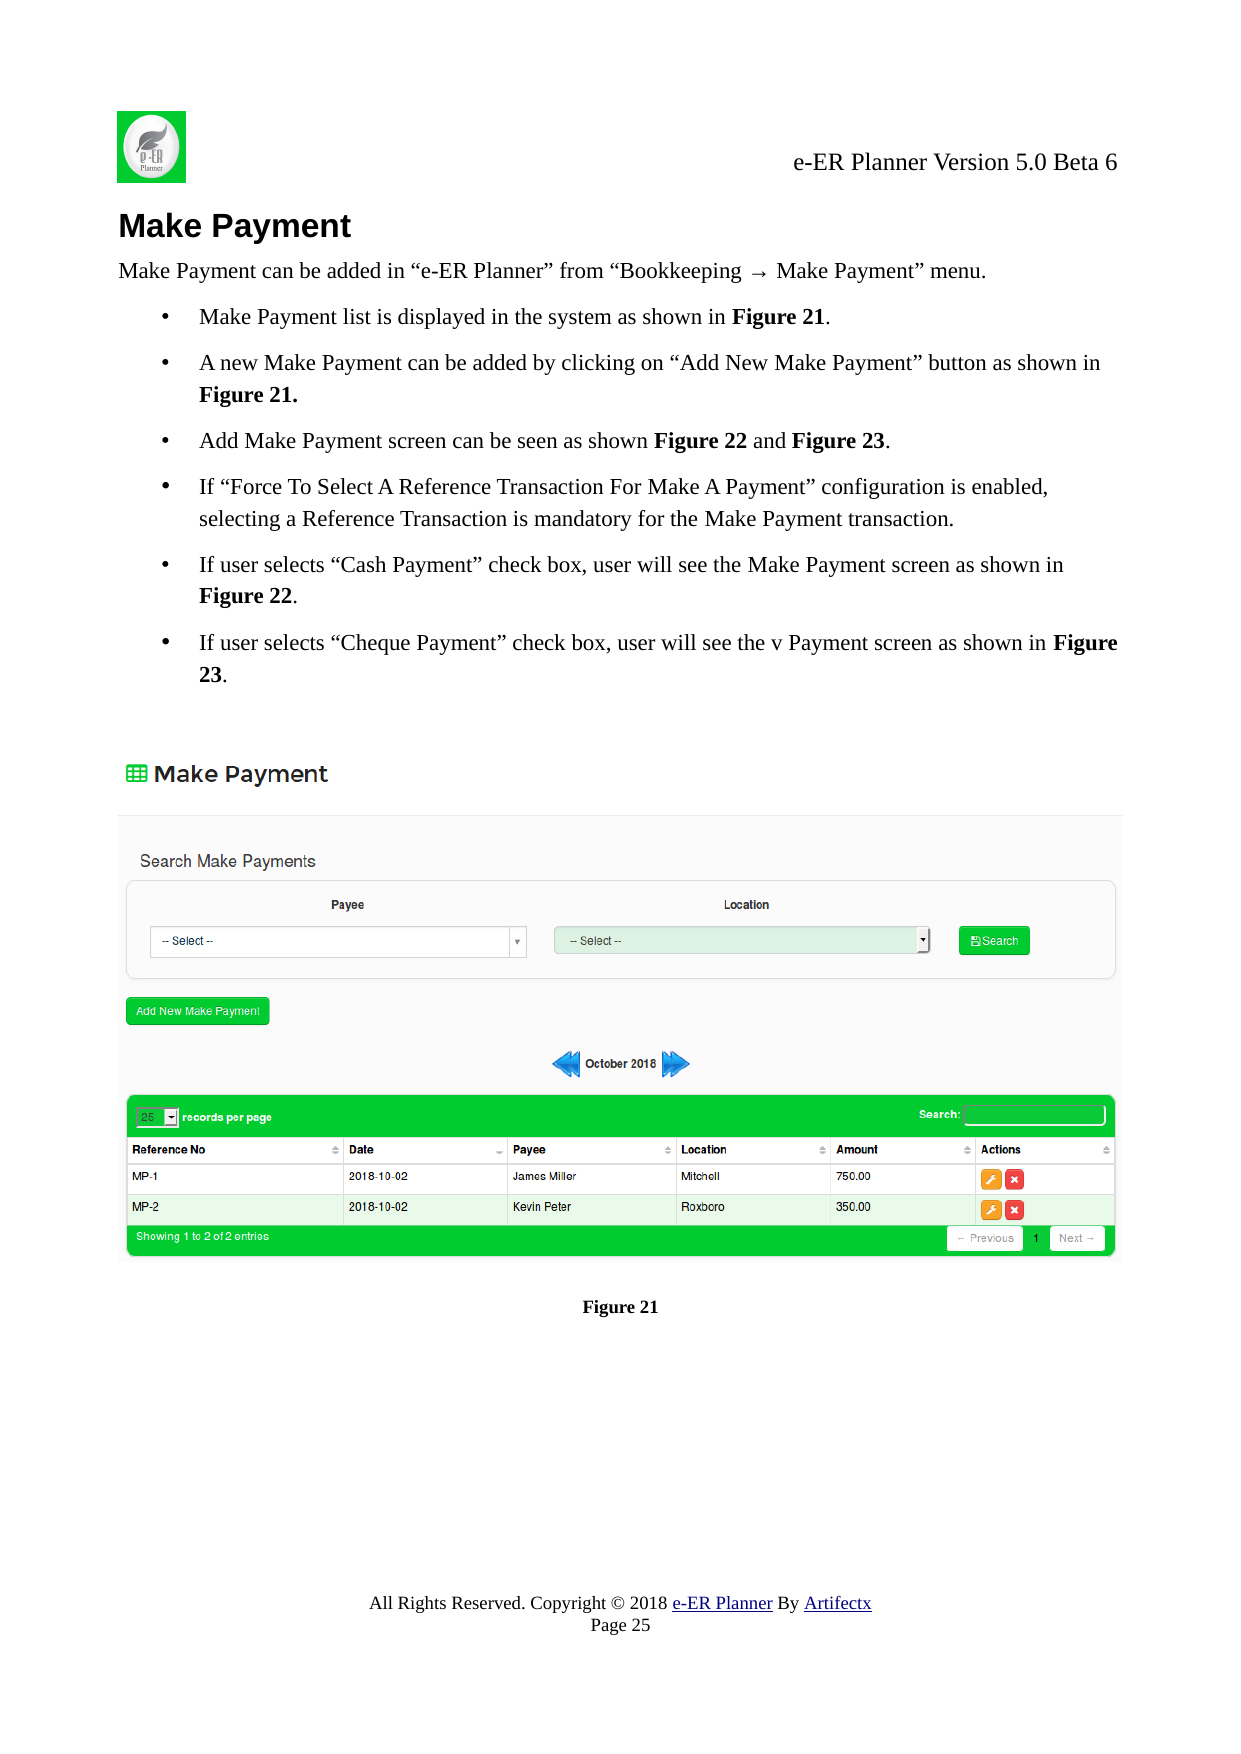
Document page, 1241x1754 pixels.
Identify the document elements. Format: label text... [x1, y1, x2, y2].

picture [117, 111, 186, 183]
text Figure 21 [118, 1296, 1122, 1317]
list A new Make Payment can be added by clicking on “Add New Make Payment” button as shown in Figure 21. [161, 349, 1122, 407]
list If “Force To Select A Reference Transaction For Make A Payment” configuration is enabled, selecting a Reference Transaction is mandatory for the Make Payment transaction. [161, 473, 1122, 531]
text Make Payment can be added in “e-ER Planner” from “Bookkeeping → Make Payment” menu. [118, 257, 1122, 283]
list Make Payment list is displayed in the system as shown in Figure 21. [161, 303, 1122, 329]
list Add Make Payment screen can be seen as shown Figure 22 and Figure 23. [161, 427, 1122, 453]
picture [118, 756, 1123, 1262]
subtitle Make Payment [118, 206, 1122, 244]
list If user selects “Cheque Payment” check box, user will see the v Payment screen as shown in Figure 23. [161, 629, 1122, 687]
list If user selects “Cash Payment” check box, user will see the Make Payment screen as shown in Figure 22. [161, 551, 1122, 609]
